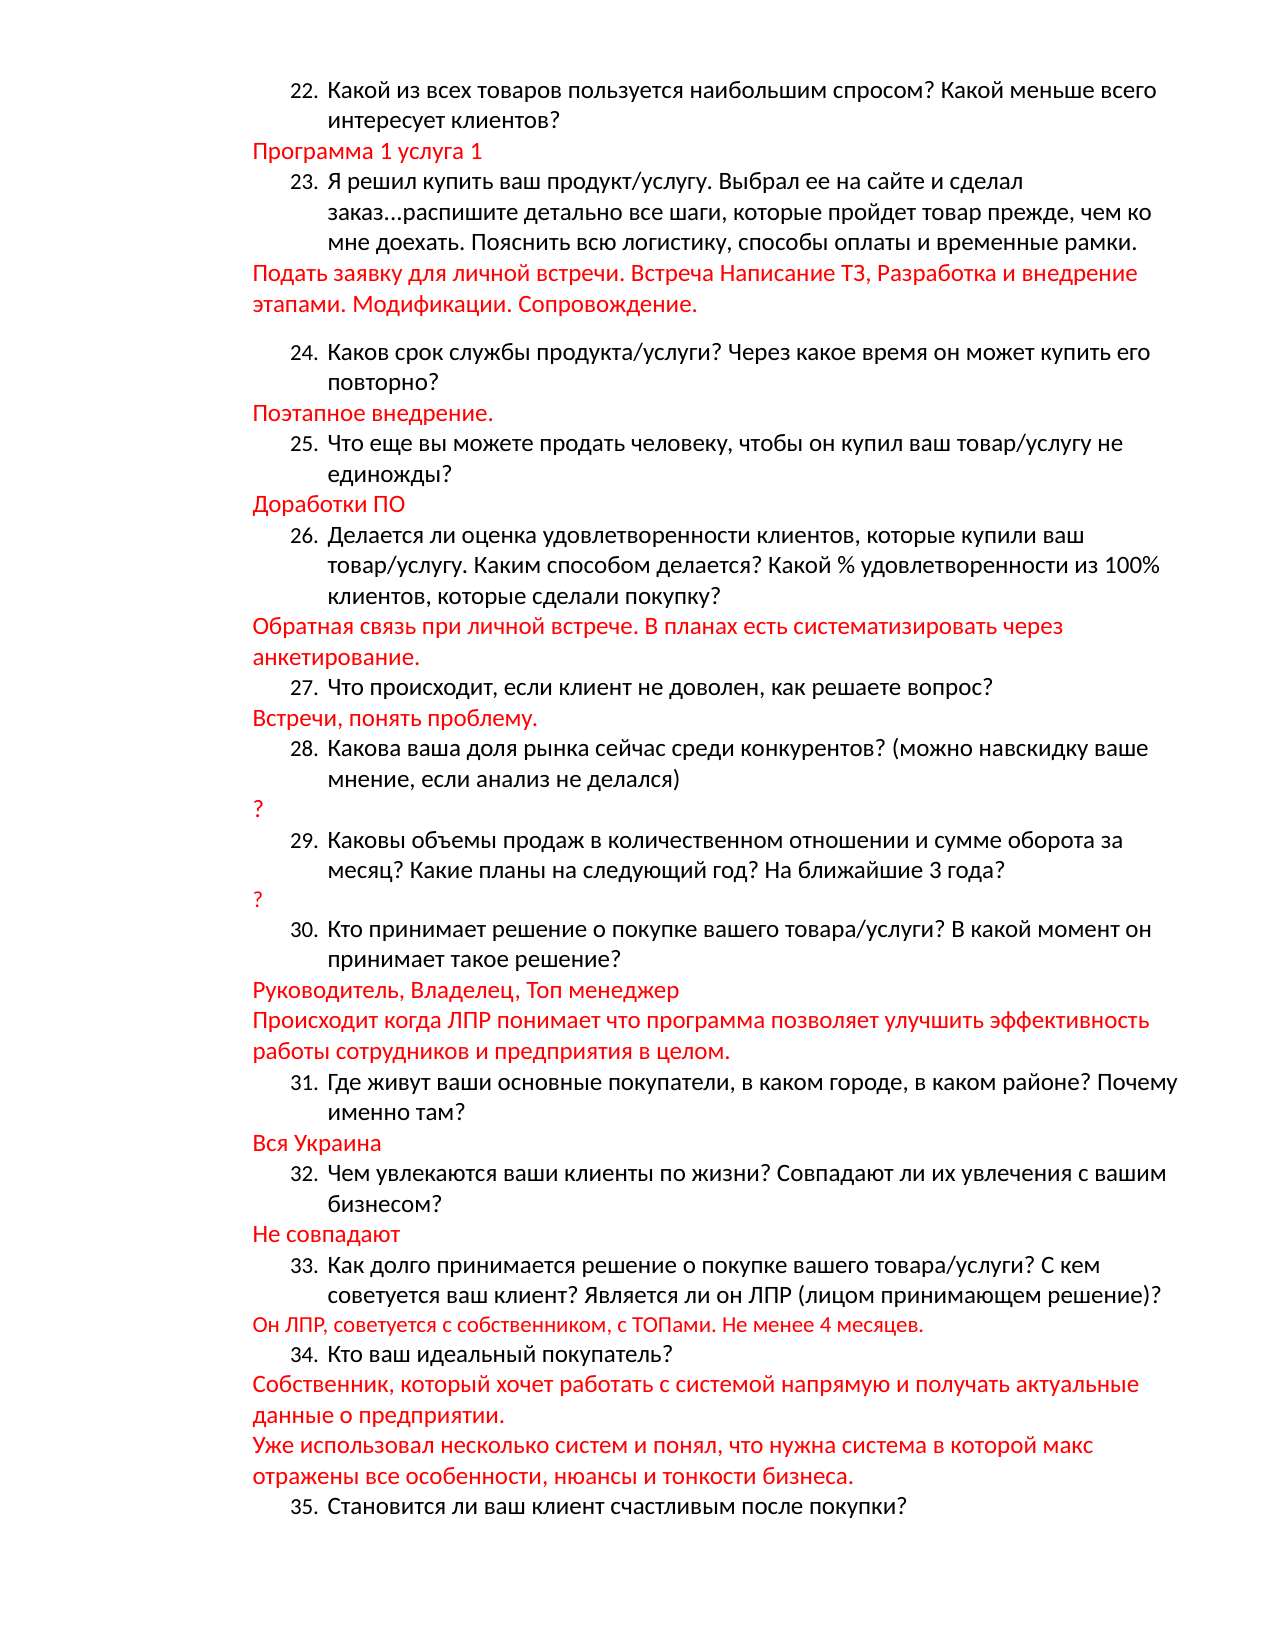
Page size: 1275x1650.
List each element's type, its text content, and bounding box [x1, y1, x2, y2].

list Каков срок службы продукта/услуги? Через какое время он может купить его повторно? [290, 336, 1186, 397]
list Кто принимает решение о покупке вашего товара/услуги? В какой момент он принимает такое решение? [290, 913, 1186, 974]
list Я решил купить ваш продукт/услугу. Выбрал ее на сайте и сделал заказ...распишите детально все шаги, которые пройдет товар прежде, чем ко мне доехать. Пояснить всю логистику, способы оплаты и временные рамки. [290, 165, 1186, 257]
list Кто ваш идеальный покупатель? [290, 1338, 1186, 1368]
list Делается ли оценка удовлетворенности клиентов, которые купили ваш товар/услугу. Каким способом делается? Какой % удовлетворенности из 100% клиентов, которые сделали покупку? [290, 519, 1186, 610]
text Собственник, который хочет работать с системой напрямую и получать актуальные данные о предприятии. [252, 1368, 1186, 1429]
list Что происходит, если клиент не доволен, как решаете вопрос? [290, 671, 1186, 702]
text Обратная связь при личной встрече. В планах есть систематизировать через анкетирование. [252, 610, 1186, 671]
text Уже использовал несколько систем и понял, что нужна система в которой макс отражены все особенности, нюансы и тонкости бизнеса. [252, 1429, 1186, 1491]
list Что еще вы можете продать человеку, чтобы он купил ваш товар/услугу не единожды? [290, 427, 1186, 488]
text Он ЛПР, советуется с собственником, с ТОПами. Не менее 4 месяцев. [252, 1310, 1186, 1338]
list Становится ли ваш клиент счастливым после покупки? [290, 1491, 1186, 1521]
list Чем увлекаются ваши клиенты по жизни? Совпадают ли их увлечения с вашим бизнесом? [290, 1157, 1186, 1218]
text Вся Украина [252, 1127, 1186, 1157]
text ? [252, 793, 1186, 824]
text ? [252, 885, 1186, 913]
text Не совпадают [252, 1218, 1186, 1249]
list Где живут ваши основные покупатели, в каком городе, в каком районе? Почему именно там? [290, 1066, 1186, 1127]
list Каковы объемы продаж в количественном отношении и сумме оборота за месяц? Какие планы на следующий год? На ближайшие 3 года? [290, 824, 1186, 885]
list Как долго принимается решение о покупке вашего товара/услуги? С кем советуется ваш клиент? Является ли он ЛПР (лицом принимающем решение)? [290, 1249, 1186, 1310]
text Программа 1 услуга 1 [252, 135, 1186, 165]
text Доработки ПО [252, 488, 1186, 519]
text Поэтапное внедрение. [252, 397, 1186, 427]
text Подать заявку для личной встречи. Встреча Написание ТЗ, Разработка и внедрение этапами. Модификации. Сопровождение. [252, 257, 1186, 318]
text Руководитель, Владелец, Топ менеджер [252, 974, 1186, 1005]
list Какой из всех товаров пользуется наибольшим спросом? Какой меньше всего интересует клиентов? [290, 74, 1186, 135]
list Какова ваша доля рынка сейчас среди конкурентов? (можно навскидку ваше мнение, если анализ не делался) [290, 732, 1186, 793]
text Встречи, понять проблему. [252, 702, 1186, 732]
text Происходит когда ЛПР понимает что программа позволяет улучшить эффективность работы сотрудников и предприятия в целом. [252, 1005, 1186, 1066]
